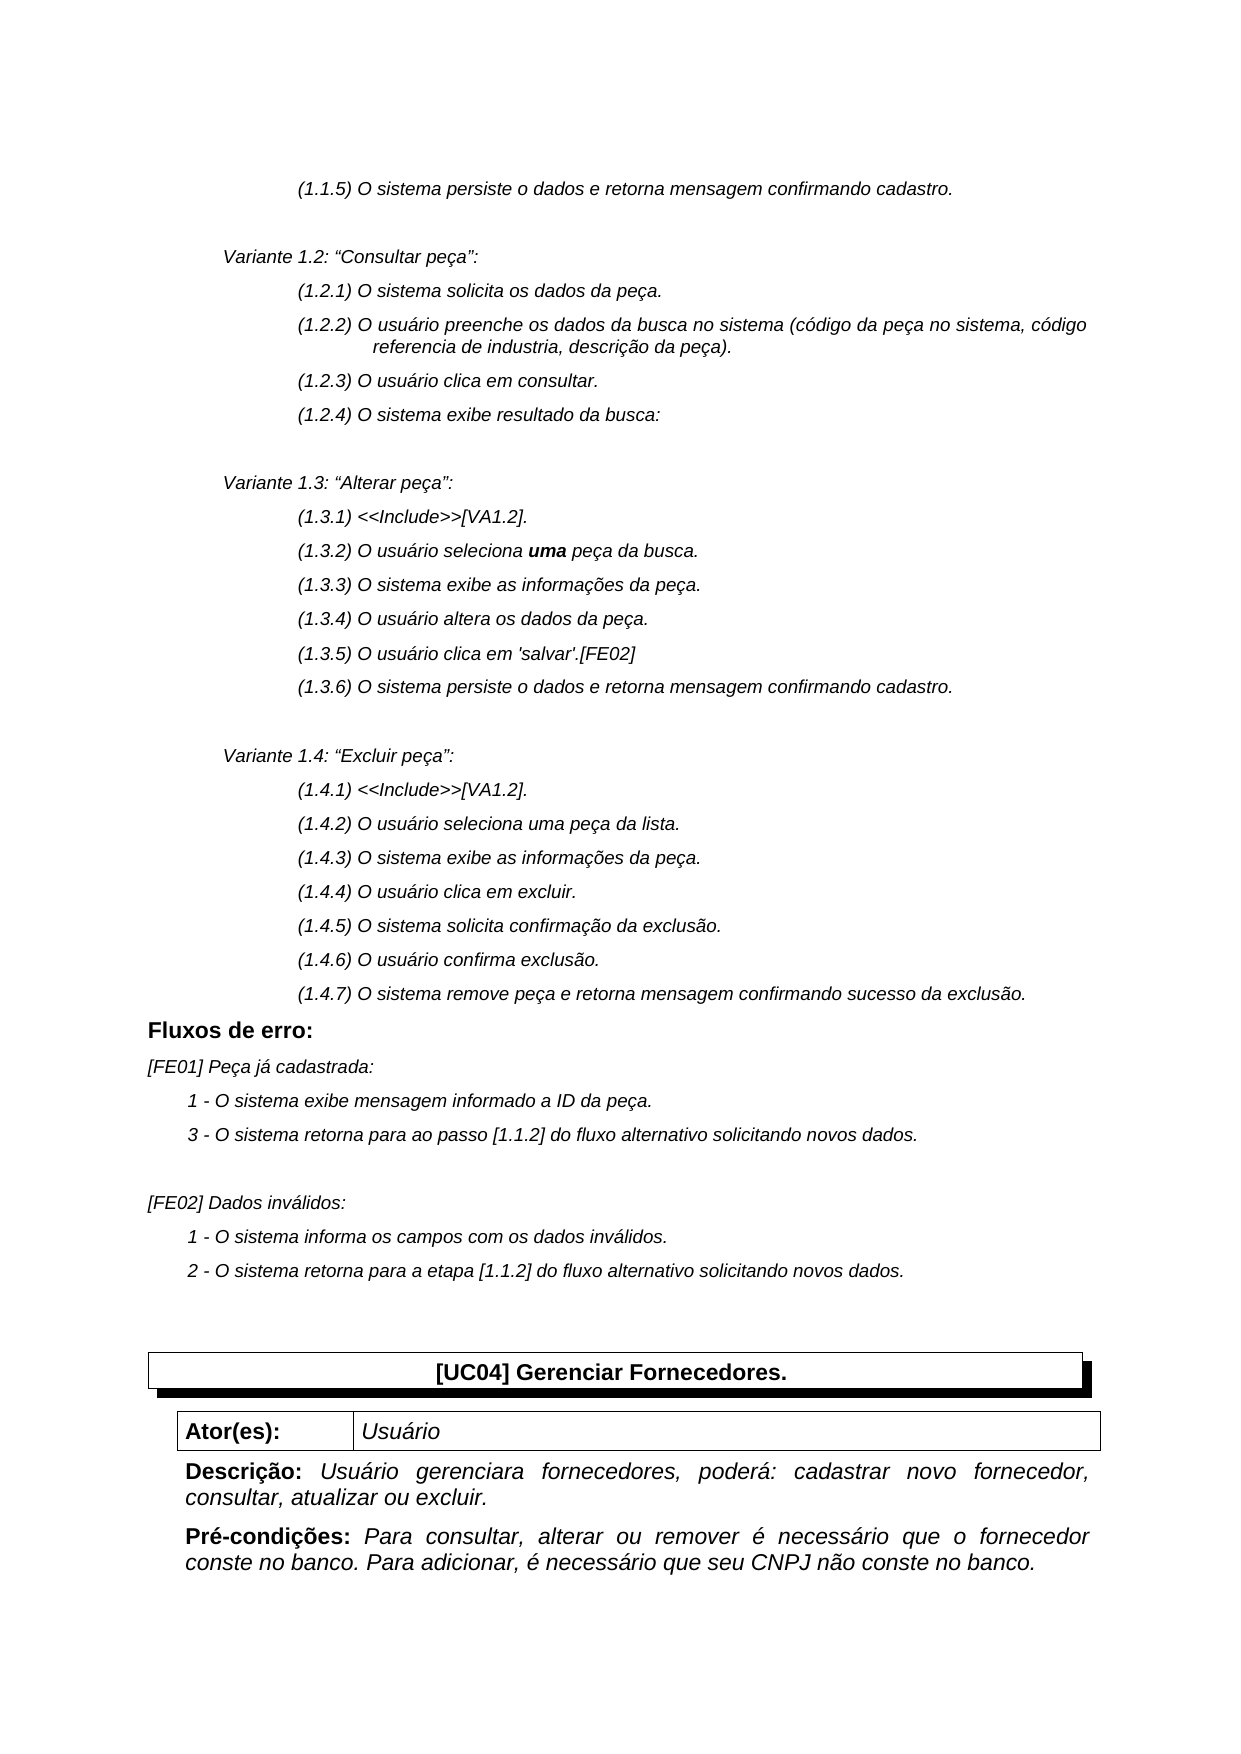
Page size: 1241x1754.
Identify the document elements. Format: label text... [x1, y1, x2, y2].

text (1.4.2) O usuário seleciona uma peça da lista. [148, 813, 1092, 834]
text (1.3.6) O sistema persiste o dados e retorna mensagem confirmando cadastro. [148, 676, 1092, 698]
text (1.4.7) O sistema remove peça e retorna mensagem confirmando sucesso da exclusão. [148, 983, 1092, 1004]
text (1.2.2) O usuário preenche os dados da busca no sistema (código da peça no sistema, código referencia de industria, descrição da peça). [148, 314, 1092, 357]
text [FE02] Dados inválidos: [148, 1192, 1092, 1214]
text (1.4.4) O usuário clica em excluir. [148, 881, 1092, 902]
text (1.4.6) O usuário confirma exclusão. [148, 949, 1092, 970]
table_header Usuário [354, 1412, 1100, 1450]
table_header Ator(es): [178, 1412, 353, 1450]
text (1.2.3) O usuário clica em consultar. [148, 370, 1092, 391]
text (1.3.3) O sistema exibe as informações da peça. [148, 574, 1092, 596]
text Variante 1.2: “Consultar peça”: [148, 246, 1092, 268]
text (1.2.4) O sistema exibe resultado da busca: [148, 404, 1092, 425]
text 2 - O sistema retorna para a etapa [1.1.2] do fluxo alternativo solicitando novos dados. [187, 1260, 1092, 1282]
text Pré-condições: Para consultar, alterar ou remover é necessário que o fornecedor conste no banco. Para adicionar, é necessário que seu CNPJ não conste no banco. [185, 1523, 1092, 1576]
text Descrição: Usuário gerenciara fornecedores, poderá: cadastrar novo fornecedor, consultar, atualizar ou excluir. [185, 1458, 1092, 1510]
text [UC04] Gerenciar Fornecedores. [149, 1353, 1082, 1388]
text Fluxos de erro: [148, 1017, 1092, 1043]
text 3 - O sistema retorna para ao passo [1.1.2] do fluxo alternativo solicitando novos dados. [187, 1124, 1092, 1146]
text (1.1.5) O sistema persiste o dados e retorna mensagem confirmando cadastro. [148, 178, 1092, 199]
text Variante 1.3: “Alterar peça”: [148, 472, 1092, 493]
text (1.4.5) O sistema solicita confirmação da exclusão. [148, 915, 1092, 936]
text (1.3.4) O usuário altera os dados da peça. [148, 608, 1092, 630]
text (1.4.3) O sistema exibe as informações da peça. [148, 847, 1092, 868]
text (1.2.1) O sistema solicita os dados da peça. [148, 280, 1092, 302]
text 1 - O sistema exibe mensagem informado a ID da peça. [187, 1090, 1092, 1111]
text [FE01] Peça já cadastrada: [148, 1056, 1092, 1077]
text 1 - O sistema informa os campos com os dados inválidos. [187, 1226, 1092, 1248]
text (1.3.1) <<Include>>[VA1.2]. [148, 506, 1092, 528]
text (1.3.5) O usuário clica em 'salvar'.[FE02] [148, 642, 1092, 664]
text Variante 1.4: “Excluir peça”: [148, 744, 1092, 766]
text (1.4.1) <<Include>>[VA1.2]. [148, 778, 1092, 800]
text (1.3.2) O usuário seleciona uma peça da busca. [148, 540, 1092, 562]
